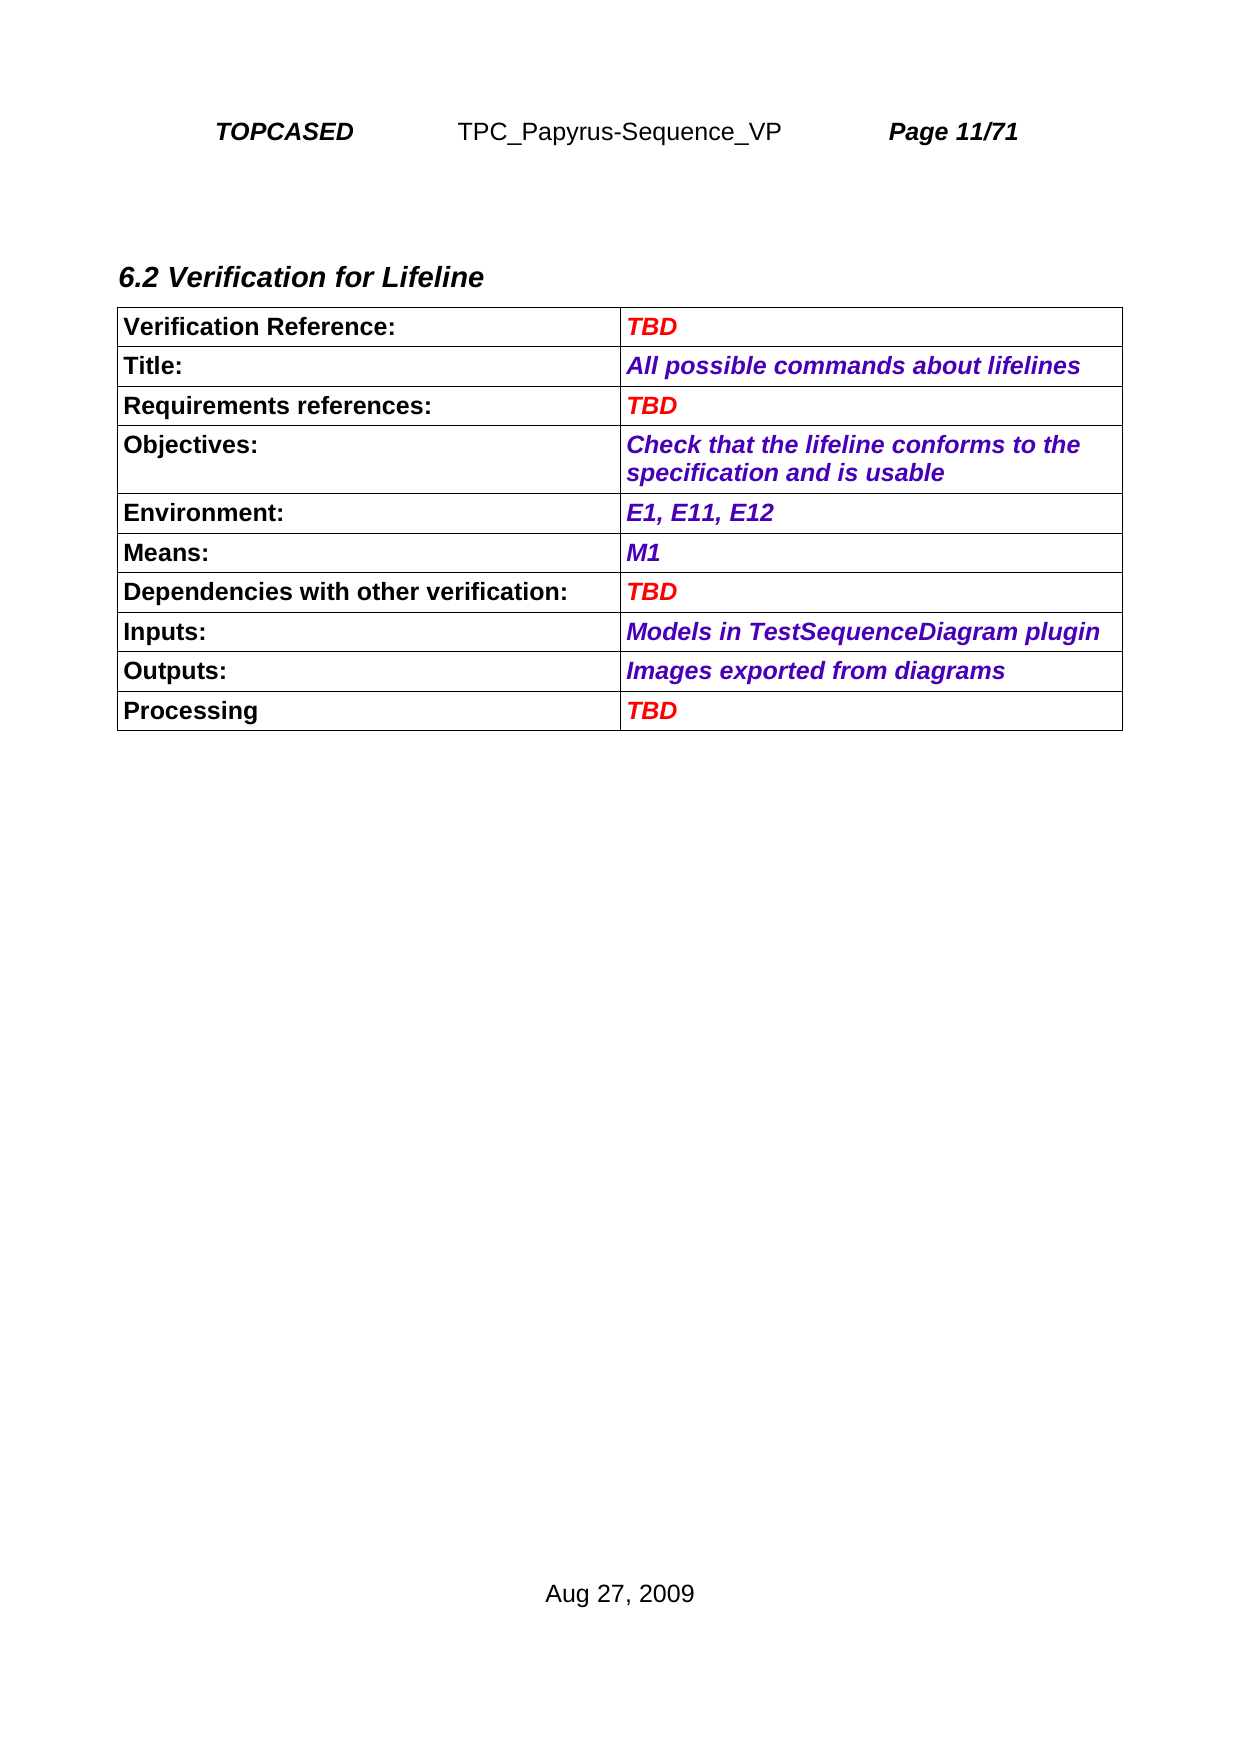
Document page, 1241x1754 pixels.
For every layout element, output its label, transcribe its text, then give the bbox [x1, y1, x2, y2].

table_cell TBD [621, 387, 1122, 425]
table_cell Models in TestSequenceDiagram plugin [621, 613, 1122, 651]
table_cell Means: [118, 534, 620, 572]
table_cell Inputs: [118, 613, 620, 651]
table_cell All possible commands about lifelines [621, 347, 1122, 386]
table_cell Images exported from diagrams [621, 652, 1122, 691]
subtitle Verification for Lifeline [118, 261, 1122, 294]
table_header Verification Reference: [118, 308, 620, 346]
table_cell E1, E11, E12 [621, 494, 1122, 533]
table_cell Requirements references: [118, 387, 620, 425]
table_cell M1 [621, 534, 1122, 572]
table_cell Outputs: [118, 652, 620, 691]
table_cell Objectives: [118, 426, 620, 493]
table_cell Check that the lifeline conforms to the specification and is usable [621, 426, 1122, 493]
table_cell Processing [118, 692, 620, 730]
table_cell Title: [118, 347, 620, 386]
table_cell Dependencies with other verification: [118, 573, 620, 612]
table_header TBD [621, 308, 1122, 346]
table_cell TBD [621, 692, 1122, 730]
table_cell TBD [621, 573, 1122, 612]
table_cell Environment: [118, 494, 620, 533]
